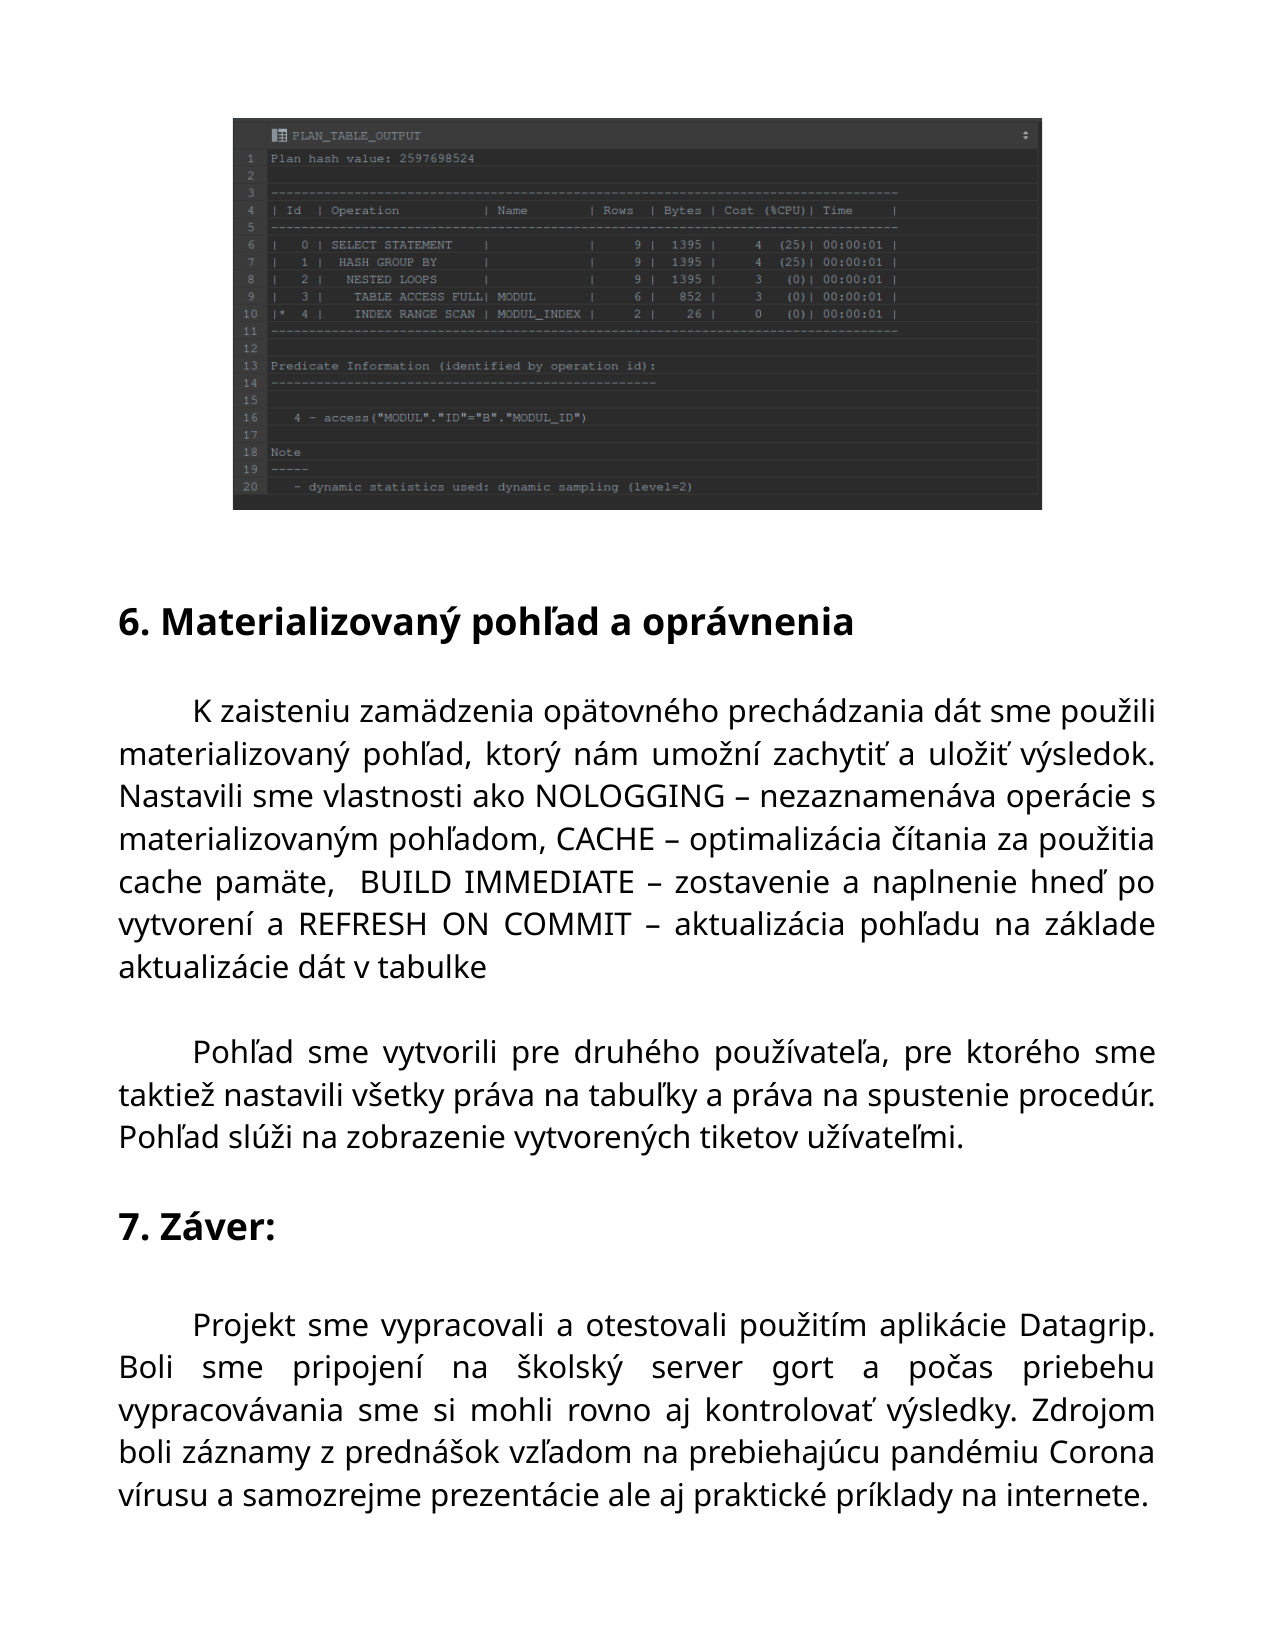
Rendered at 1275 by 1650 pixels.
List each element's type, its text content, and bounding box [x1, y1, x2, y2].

text 6. Materializovaný pohľad a oprávnenia [118, 596, 1157, 647]
text 7. Záver: [118, 1200, 1157, 1251]
text K zaisteniu zamädzenia opätovného prechádzania dát sme použili materializovaný pohľad, ktorý nám umožní zachytiť a uložiť výsledok. Nastavili sme vlastnosti ako NOLOGGING – nezaznamenáva operácie s materializovaným pohľadom, CACHE – optimalizácia čítania za použitia cache pamäte, BUILD IMMEDIATE – zostavenie a naplnenie hneď po vytvorení a REFRESH ON COMMIT – aktualizácia pohľadu na základe aktualizácie dát v tabulke [118, 689, 1157, 987]
text Pohľad sme vytvorili pre druhého používateľa, pre ktorého sme taktiež nastavili všetky práva na tabuľky a práva na spustenie procedúr. Pohľad slúži na zobrazenie vytvorených tiketov užívateľmi. [118, 1030, 1157, 1158]
text Projekt sme vypracovali a otestovali použitím aplikácie Datagrip. Boli sme pripojení na školský server gort a počas priebehu vypracovávania sme si mohli rovno aj kontrolovať výsledky. Zdrojom boli záznamy z prednášok vzľadom na prebiehajúcu pandémiu Corona vírusu a samozrejme prezentácie ale aj praktické príklady na internete. [118, 1302, 1157, 1516]
picture [232, 118, 1043, 510]
